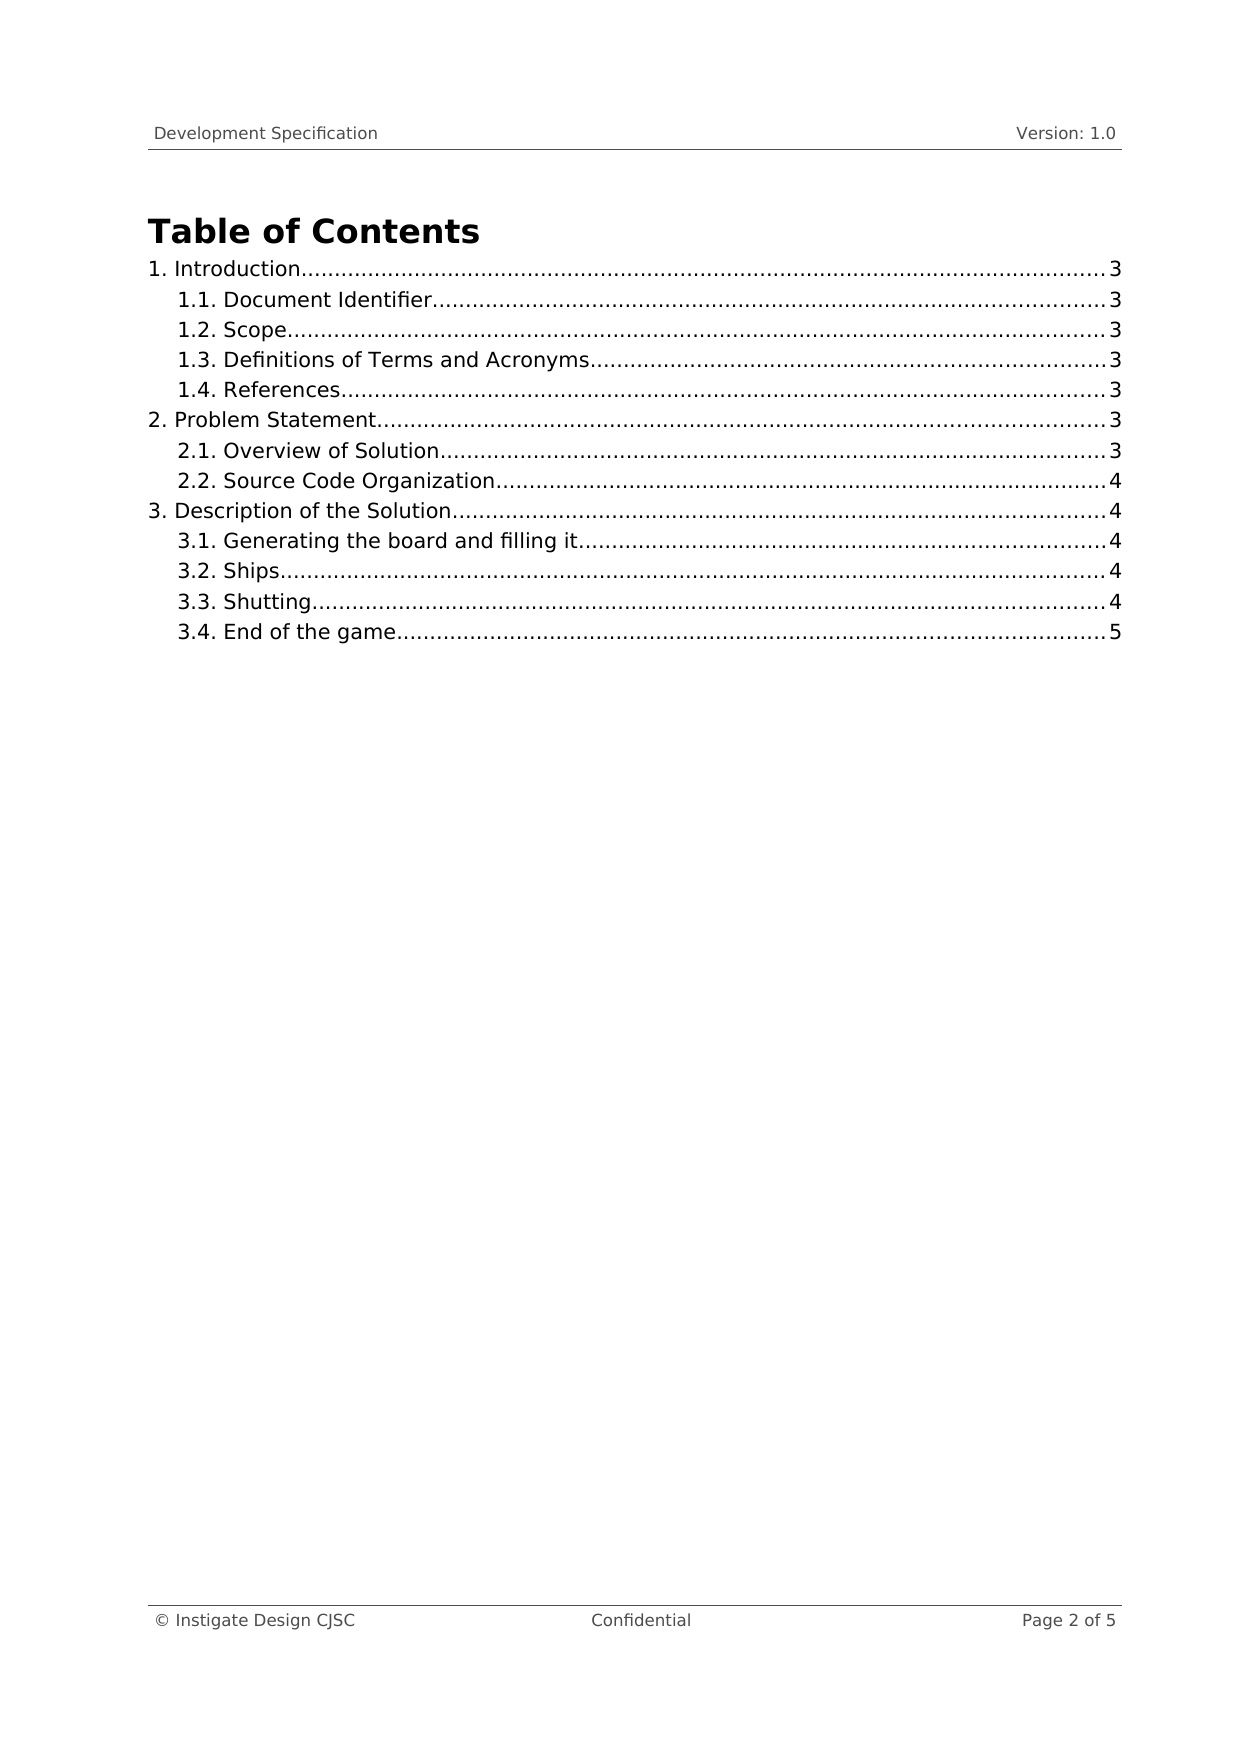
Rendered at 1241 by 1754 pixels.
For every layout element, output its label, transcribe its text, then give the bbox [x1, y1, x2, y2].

text 3.4. End of the game 5 [177, 620, 1122, 644]
text 3. Description of the Solution 4 [148, 499, 1122, 523]
text 2. Problem Statement 3 [148, 408, 1122, 433]
text 2.1. Overview of Solution 3 [177, 439, 1122, 463]
text 3.1. Generating the board and filling it 4 [177, 529, 1122, 554]
text 1.4. References 3 [177, 378, 1122, 403]
text 3.3. Shutting 4 [177, 590, 1122, 614]
text 1.2. Scope 3 [177, 318, 1122, 342]
text 2.2. Source Code Organization 4 [177, 469, 1122, 493]
subtitle Table of Contents [148, 213, 1122, 252]
text 1. Introduction 3 [148, 257, 1122, 282]
text 3.2. Ships 4 [177, 559, 1122, 584]
text 1.1. Document Identifier 3 [177, 288, 1122, 312]
text 1.3. Definitions of Terms and Acronyms 3 [177, 348, 1122, 372]
